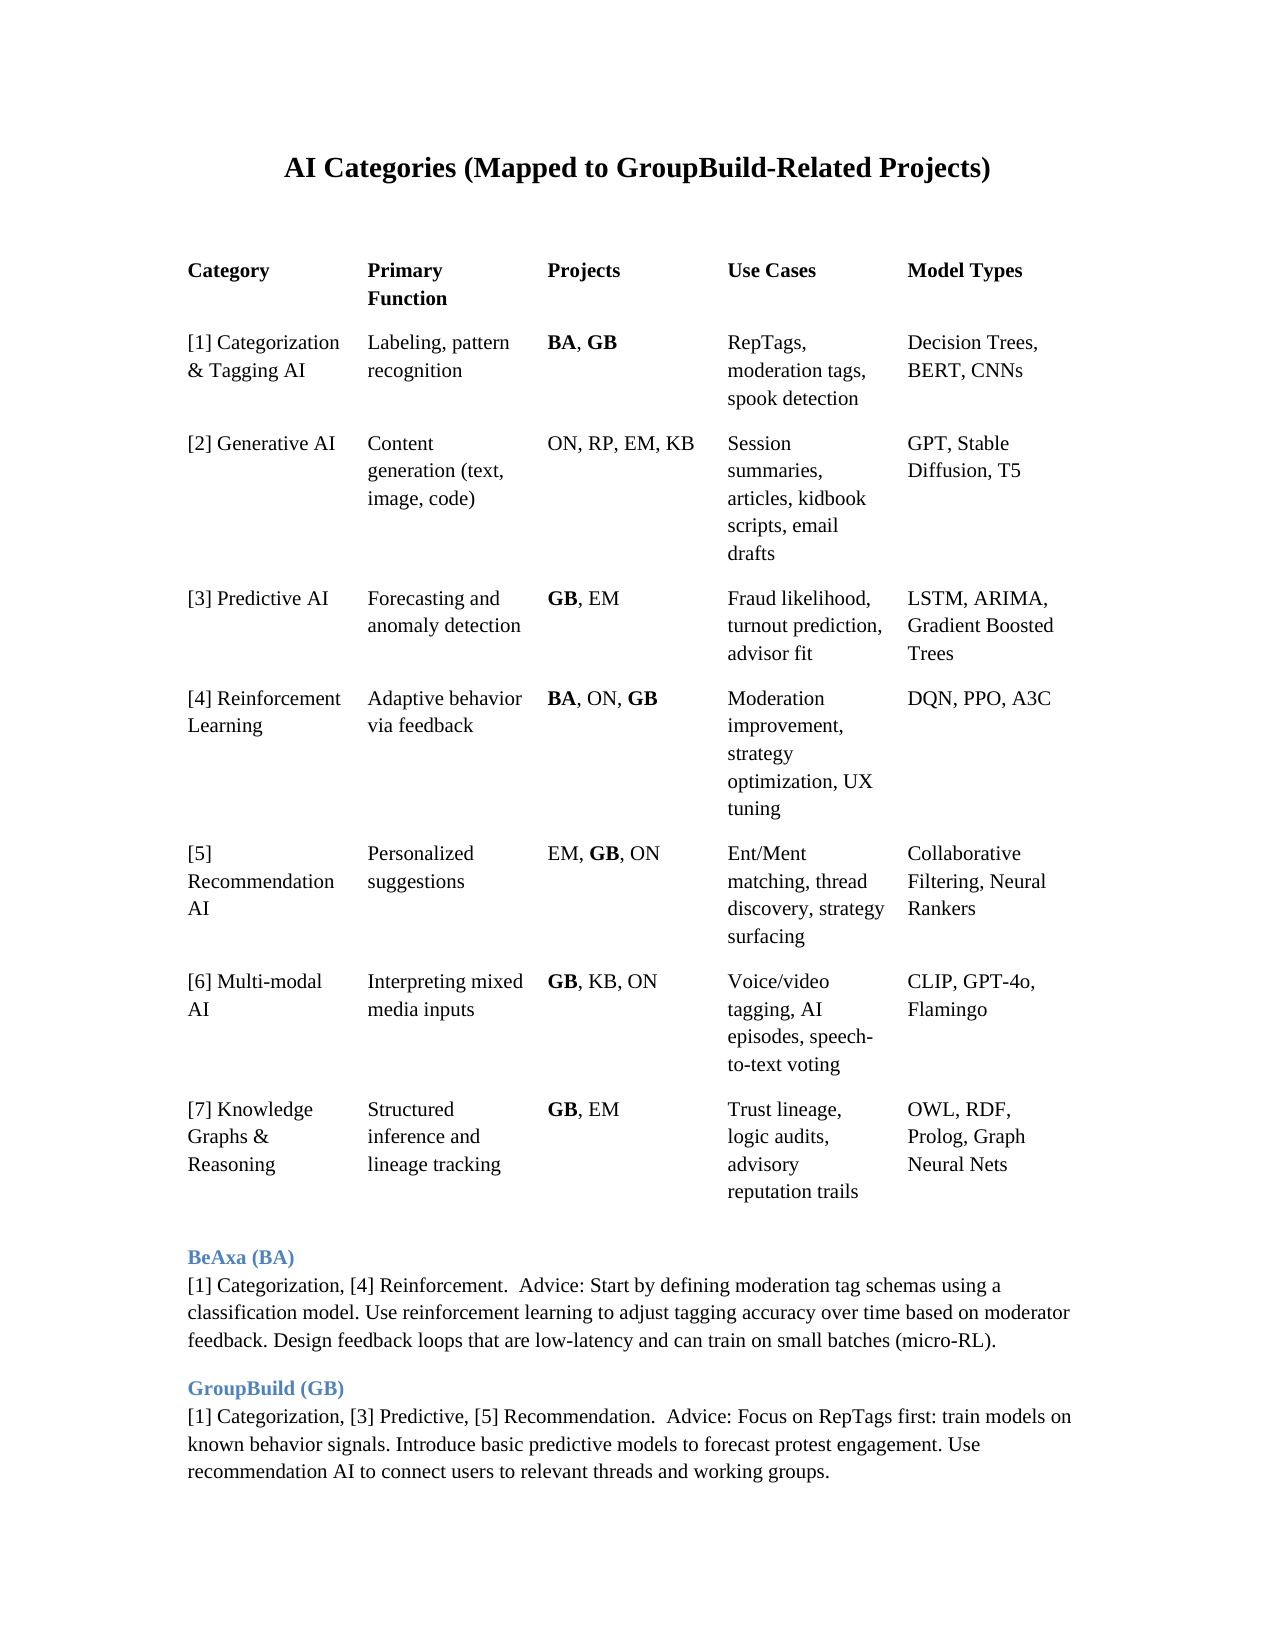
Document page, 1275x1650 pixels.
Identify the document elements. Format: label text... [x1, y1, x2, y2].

table_cell Ent/Ment matching, thread discovery, strategy surfacing [716, 841, 896, 969]
table_cell GB, EM [536, 586, 716, 686]
table_cell Adaptive behavior via feedback [356, 686, 536, 841]
subtitle BeAxa (BA) [187, 1245, 1087, 1269]
table_cell GB, EM [536, 1097, 716, 1224]
text AI Categories (Mapped to GroupBuild-Related Projects) [187, 150, 1087, 183]
table_cell GB, KB, ON [536, 969, 716, 1097]
table_cell [7] Knowledge Graphs & Reasoning [176, 1097, 356, 1224]
table_cell BA, GB [536, 330, 716, 430]
table_cell [4] Reinforcement Learning [176, 686, 356, 841]
table_cell Interpreting mixed media inputs [356, 969, 536, 1097]
table_cell Content generation (text, image, code) [356, 430, 536, 586]
table_cell EM, GB, ON [536, 841, 716, 969]
text [1] Categorization, [3] Predictive, [5] Recommendation. Advice: Focus on RepTags first: train models on known behavior signals. Introduce basic predictive models to forecast protest engagement. Use recommendation AI to connect users to relevant threads and working groups. [187, 1404, 1087, 1483]
table_header Category [176, 258, 356, 330]
table_cell Decision Trees, BERT, CNNs [896, 330, 1076, 430]
table_header Projects [536, 258, 716, 330]
table_cell GPT, Stable Diffusion, T5 [896, 430, 1076, 586]
table_cell [1] Categorization & Tagging AI [176, 330, 356, 430]
table_cell CLIP, GPT-4o, Flamingo [896, 969, 1076, 1097]
table_cell DQN, PPO, A3C [896, 686, 1076, 841]
table_cell Session summaries, articles, kidbook scripts, email drafts [716, 430, 896, 586]
table_cell Moderation improvement, strategy optimization, UX tuning [716, 686, 896, 841]
table_cell Forecasting and anomaly detection [356, 586, 536, 686]
table_cell Structured inference and lineage tracking [356, 1097, 536, 1224]
table_cell Fraud likelihood, turnout prediction, advisor fit [716, 586, 896, 686]
subtitle GroupBuild (GB) [187, 1376, 1087, 1400]
table_cell OWL, RDF, Prolog, Graph Neural Nets [896, 1097, 1076, 1224]
table_header Use Cases [716, 258, 896, 330]
table_cell Collaborative Filtering, Neural Rankers [896, 841, 1076, 969]
table_cell Trust lineage, logic audits, advisory reputation trails [716, 1097, 896, 1224]
table_cell Labeling, pattern recognition [356, 330, 536, 430]
table_cell [6] Multi-modal AI [176, 969, 356, 1097]
table_cell LSTM, ARIMA, Gradient Boosted Trees [896, 586, 1076, 686]
table_header Primary Function [356, 258, 536, 330]
table_cell ON, RP, EM, KB [536, 430, 716, 586]
table_cell RepTags, moderation tags, spook detection [716, 330, 896, 430]
table_cell [2] Generative AI [176, 430, 356, 586]
table_cell Voice/video tagging, AI episodes, speech-to-text voting [716, 969, 896, 1097]
table_cell [5] Recommendation AI [176, 841, 356, 969]
table_cell [3] Predictive AI [176, 586, 356, 686]
table_cell Personalized suggestions [356, 841, 536, 969]
text [1] Categorization, [4] Reinforcement. Advice: Start by defining moderation tag schemas using a classification model. Use reinforcement learning to adjust tagging accuracy over time based on moderator feedback. Design feedback loops that are low-latency and can train on small batches (micro-RL). [187, 1273, 1087, 1352]
table_cell BA, ON, GB [536, 686, 716, 841]
table_header Model Types [896, 258, 1076, 330]
